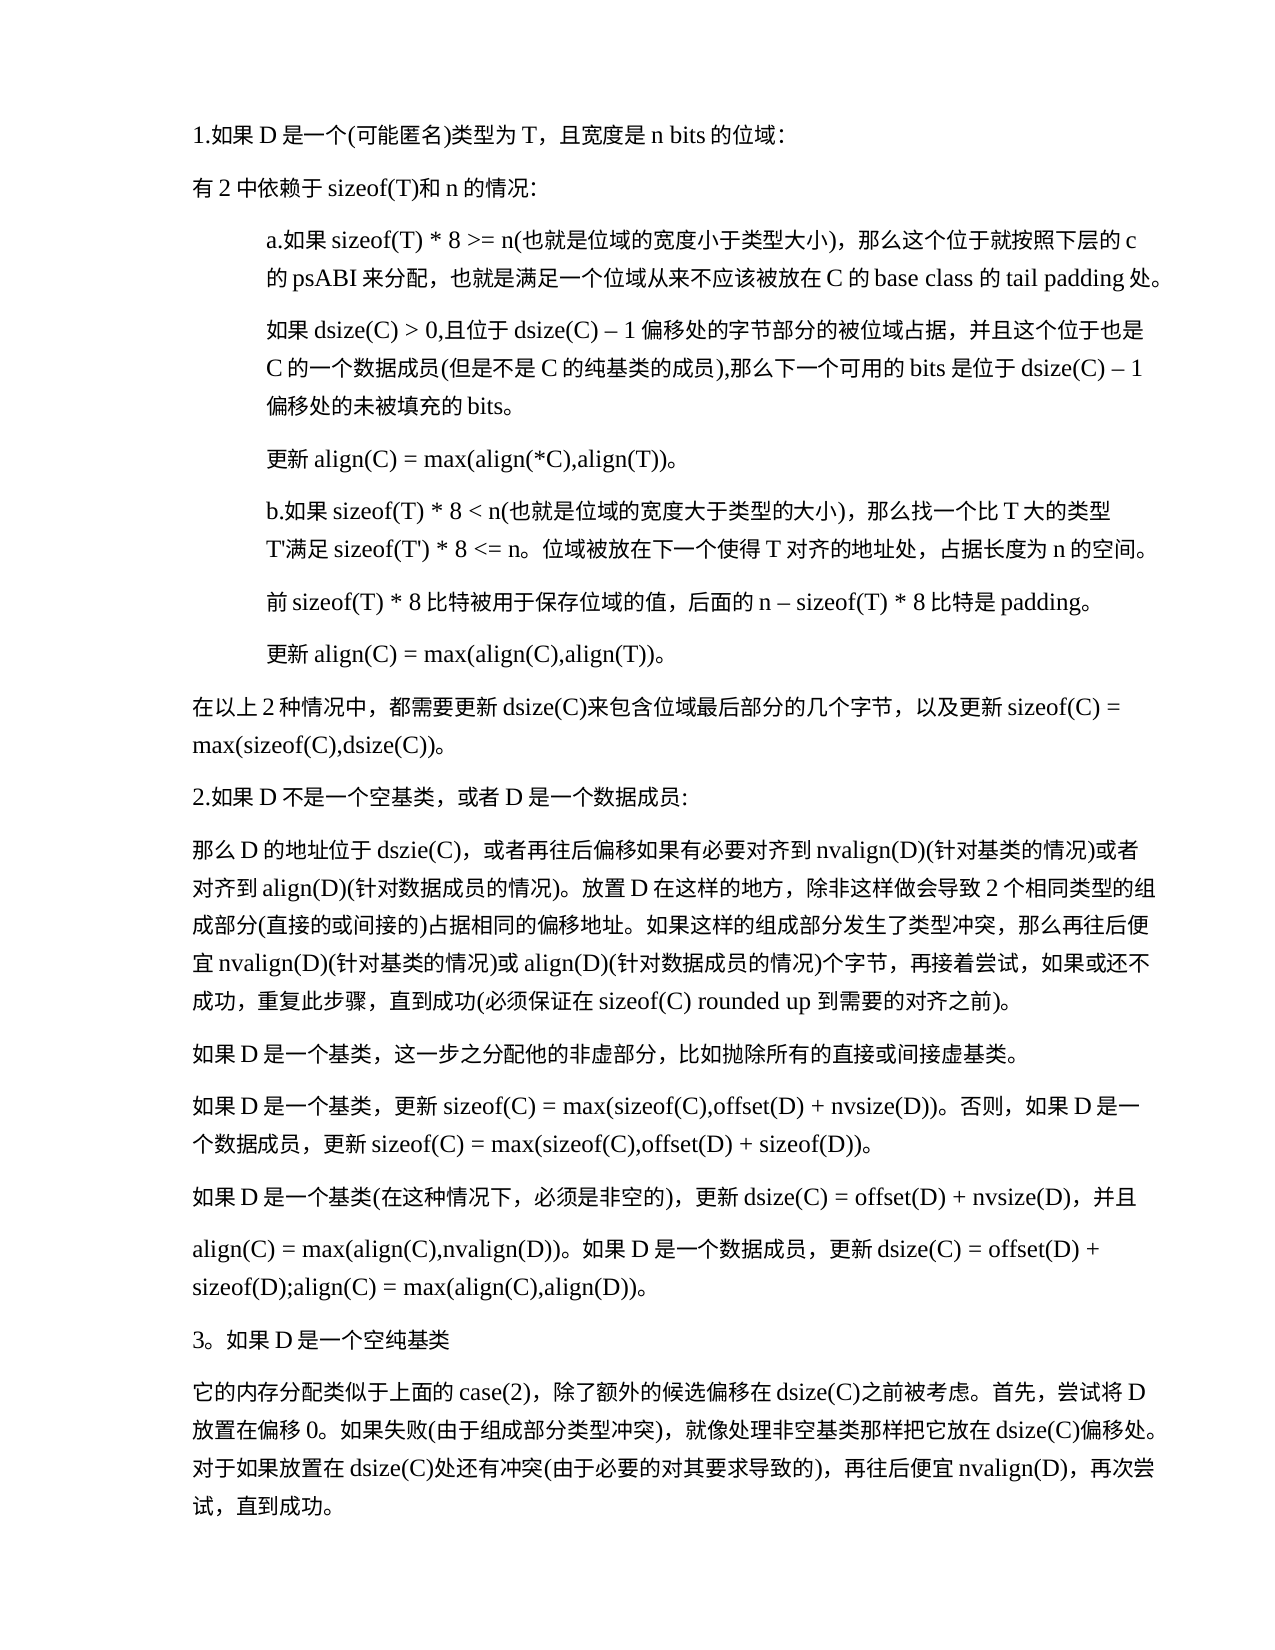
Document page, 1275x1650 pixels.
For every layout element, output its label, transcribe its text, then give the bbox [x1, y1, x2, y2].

text 那么D的地址位于dszie(C)，或者再往后偏移如果有必要对齐到nvalign(D)(针对基类的情况)或者 对齐到align(D)(针对数据成员的情况)。放置D在这样的地方，除非这样做会导致2个相同类型的组 成部分(直接的或间接的)占据相同的偏移地址。如果这样的组成部分发生了类型冲突，那么再往后便 宜nvalign(D)(针对基类的情况)或align(D)(针对数据成员的情况)个字节，再接着尝试，如果或还不 成功，重复此步骤，直到成功(必须保证在sizeof(C) rounded up 到需要的对齐之前)。 [118, 833, 1157, 1016]
text 1.如果D是一个(可能匿名)类型为T，且宽度是n bits的位域： [118, 118, 1157, 150]
text 前sizeof(T) * 8比特被用于保存位域的值，后面的n – sizeof(T) * 8比特是padding。 [118, 585, 1157, 616]
text 更新align(C) = max(align(*C),align(T))。 [118, 442, 1157, 473]
text 它的内存分配类似于上面的case(2)，除了额外的候选偏移在dsize(C)之前被考虑。首先，尝试将D 放置在偏移0。如果失败(由于组成部分类型冲突)，就像处理非空基类那样把它放在dsize(C)偏移处。 对于如果放置在dsize(C)处还有冲突(由于必要的对其要求导致的)，再往后便宜nvalign(D)，再次尝 试，直到成功。 [118, 1375, 1157, 1521]
text 更新align(C) = max(align(C),align(T))。 [118, 637, 1157, 669]
text align(C) = max(align(C),nvalign(D))。如果D是一个数据成员，更新dsize(C) = offset(D) + sizeof(D);align(C) = max(align(C),align(D))。 [118, 1232, 1157, 1302]
text 如果D是一个基类，更新 sizeof(C) = max(sizeof(C),offset(D) + nvsize(D))。否则，如果D是一 个数据成员，更新sizeof(C) = max(sizeof(C),offset(D) + sizeof(D))。 [118, 1089, 1157, 1159]
text 3。如果D是一个空纯基类 [118, 1323, 1157, 1354]
text a.如果sizeof(T) * 8 >= n(也就是位域的宽度小于类型大小)，那么这个位于就按照下层的c 的psABI来分配，也就是满足一个位域从来不应该被放在C的base class 的tail padding处。 [118, 223, 1157, 293]
text 如果D是一个基类，这一步之分配他的非虚部分，比如抛除所有的直接或间接虚基类。 [118, 1037, 1157, 1068]
text 2.如果D不是一个空基类，或者D是一个数据成员: [118, 780, 1157, 812]
text 如果D是一个基类(在这种情况下，必须是非空的)，更新dsize(C) = offset(D) + nvsize(D)，并且 [118, 1180, 1157, 1211]
text b.如果sizeof(T) * 8 < n(也就是位域的宽度大于类型的大小)，那么找一个比T大的类型 T'满足sizeof(T') * 8 <= n。位域被放在下一个使得T对齐的地址处，占据长度为n的空间。 [118, 494, 1157, 564]
text 有2中依赖于sizeof(T)和n的情况： [118, 171, 1157, 202]
text 在以上2种情况中，都需要更新dsize(C)来包含位域最后部分的几个字节，以及更新sizeof(C) = max(sizeof(C),dsize(C))。 [118, 690, 1157, 759]
text 如果dsize(C) > 0,且位于dsize(C) – 1偏移处的字节部分的被位域占据，并且这个位于也是 C的一个数据成员(但是不是C的纯基类的成员),那么下一个可用的bits是位于dsize(C) – 1 偏移处的未被填充的bits。 [118, 313, 1157, 421]
